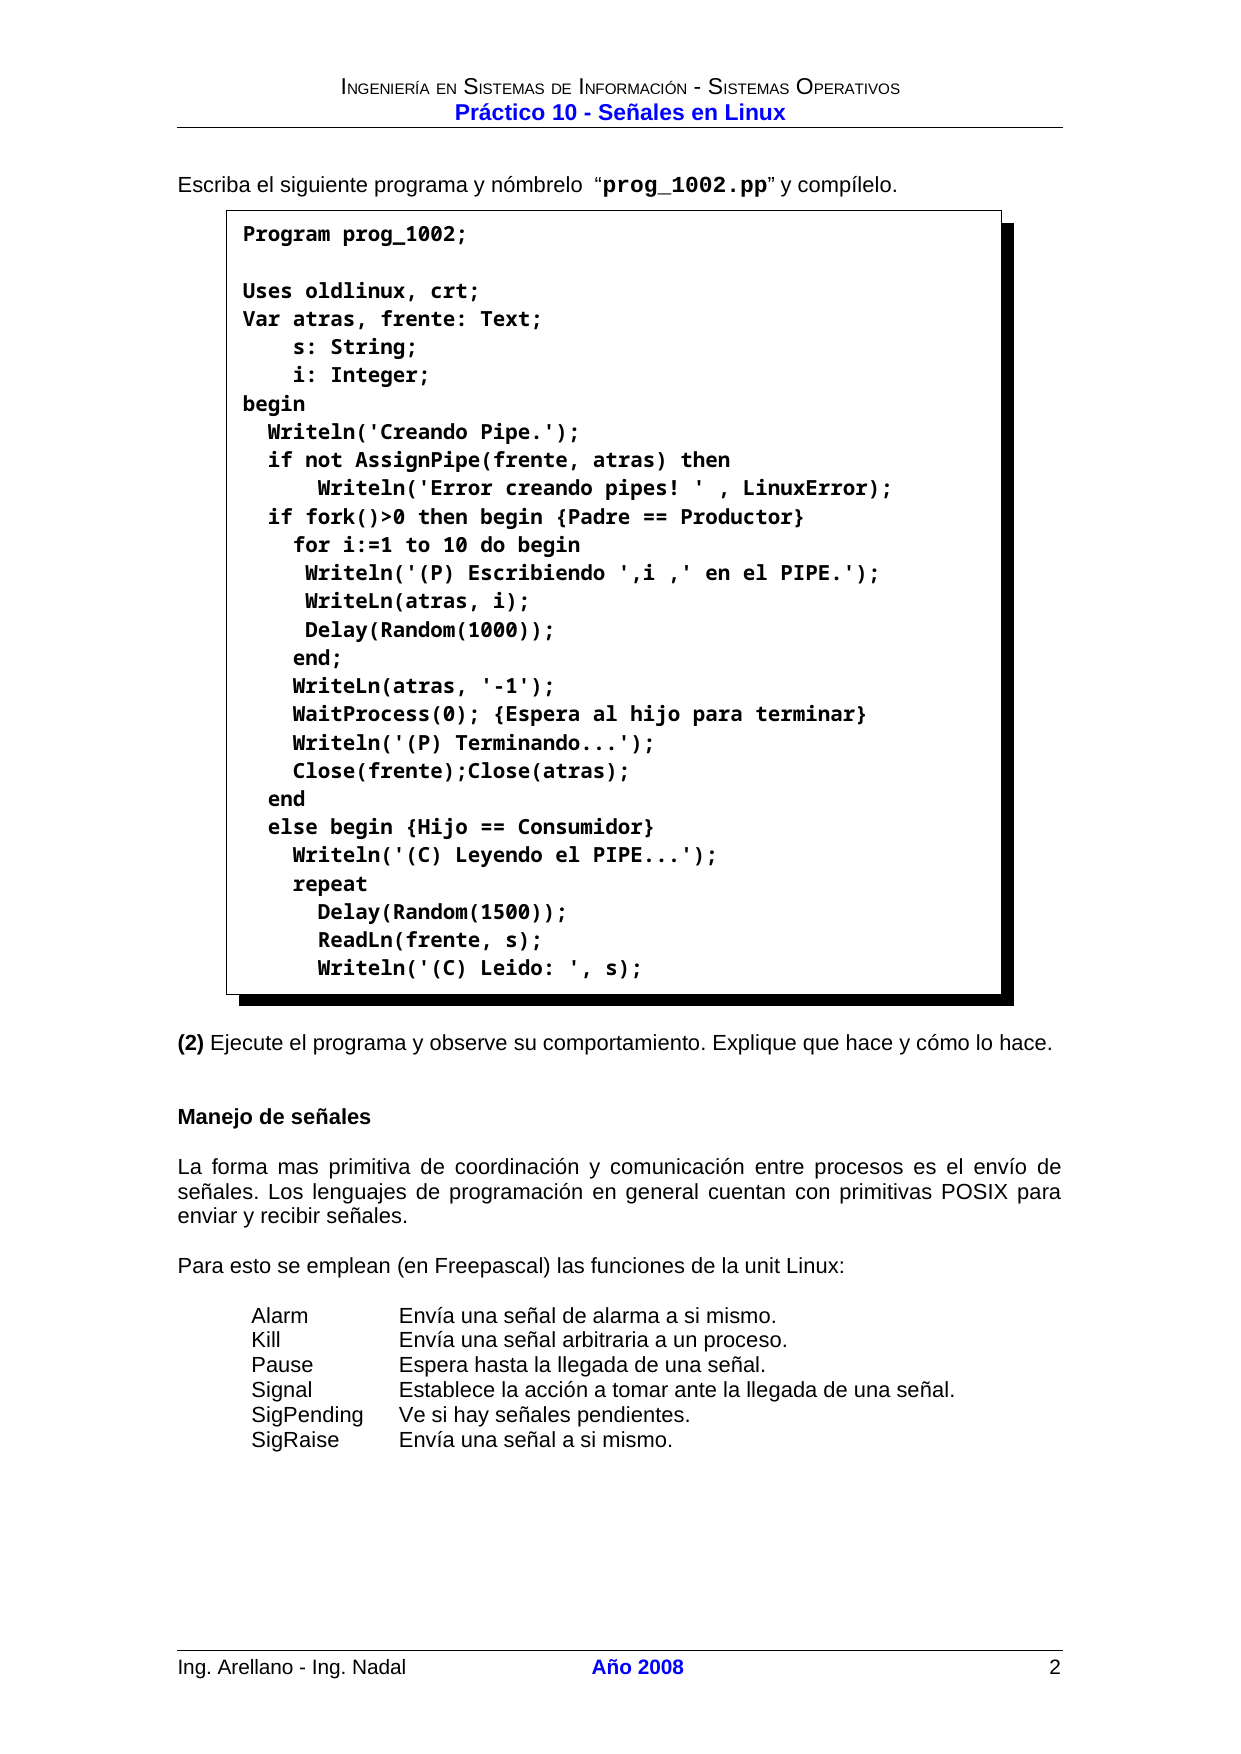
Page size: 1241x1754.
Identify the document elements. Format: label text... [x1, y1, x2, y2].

text Escriba el siguiente programa y nómbrelo “prog_1002.pp” y compílelo. [177, 172, 1063, 199]
text WriteLn(atras, i); [243, 586, 985, 615]
text Close(frente);Close(atras); [243, 756, 985, 784]
text s: String; [243, 332, 985, 361]
text Para esto se emplean (en Freepascal) las funciones de la unit Linux: [177, 1253, 1063, 1278]
text SigRaise Envía una señal a si mismo. [177, 1427, 1063, 1452]
text Writeln('(C) Leyendo el PIPE...'); [243, 841, 985, 869]
text WaitProcess(0); {Espera al hijo para terminar} [243, 699, 985, 728]
text Var atras, frente: Text; [243, 304, 985, 332]
text begin [243, 389, 985, 417]
text end; [243, 643, 985, 671]
text if not AssignPipe(frente, atras) then [243, 445, 985, 473]
text Writeln('Creando Pipe.'); [243, 417, 985, 445]
text Pause Espera hasta la llegada de una señal. [177, 1353, 1063, 1377]
text Delay(Random(1000)); [243, 615, 985, 643]
text Signal Establece la acción a tomar ante la llegada de una señal. [177, 1377, 1063, 1402]
text WriteLn(atras, '-1'); [243, 671, 985, 699]
text for i:=1 to 10 do begin [243, 530, 985, 558]
text Kill Envía una señal arbitraria a un proceso. [177, 1328, 1063, 1353]
text Alarm Envía una señal de alarma a si mismo. [177, 1303, 1063, 1328]
text SigPending Ve si hay señales pendientes. [177, 1402, 1063, 1427]
text if fork()>0 then begin {Padre == Productor} [243, 502, 985, 530]
text (2) Ejecute el programa y observe su comportamiento. Explique que hace y cómo lo hace. [177, 1030, 1063, 1055]
text ReadLn(frente, s); [243, 925, 985, 953]
text repeat [243, 869, 985, 897]
text Manejo de señales [177, 1105, 1063, 1129]
text Writeln('(P) Terminando...'); [243, 728, 985, 756]
text Program prog_1002; [243, 219, 985, 248]
text Writeln('Error creando pipes! ' , LinuxError); [243, 473, 985, 502]
text Writeln('(C) Leido: ', s); [243, 953, 985, 982]
text i: Integer; [243, 361, 985, 389]
text Delay(Random(1500)); [243, 897, 985, 925]
text end [243, 784, 985, 812]
text La forma mas primitiva de coordinación y comunicación entre procesos es el envío de señales. Los lenguajes de programación en general cuentan con primitivas POSIX para enviar y recibir señales. [177, 1154, 1063, 1229]
text Uses oldlinux, crt; [243, 276, 985, 304]
text Writeln('(P) Escribiendo ',i ,' en el PIPE.'); [243, 558, 985, 586]
text else begin {Hijo == Consumidor} [243, 812, 985, 841]
